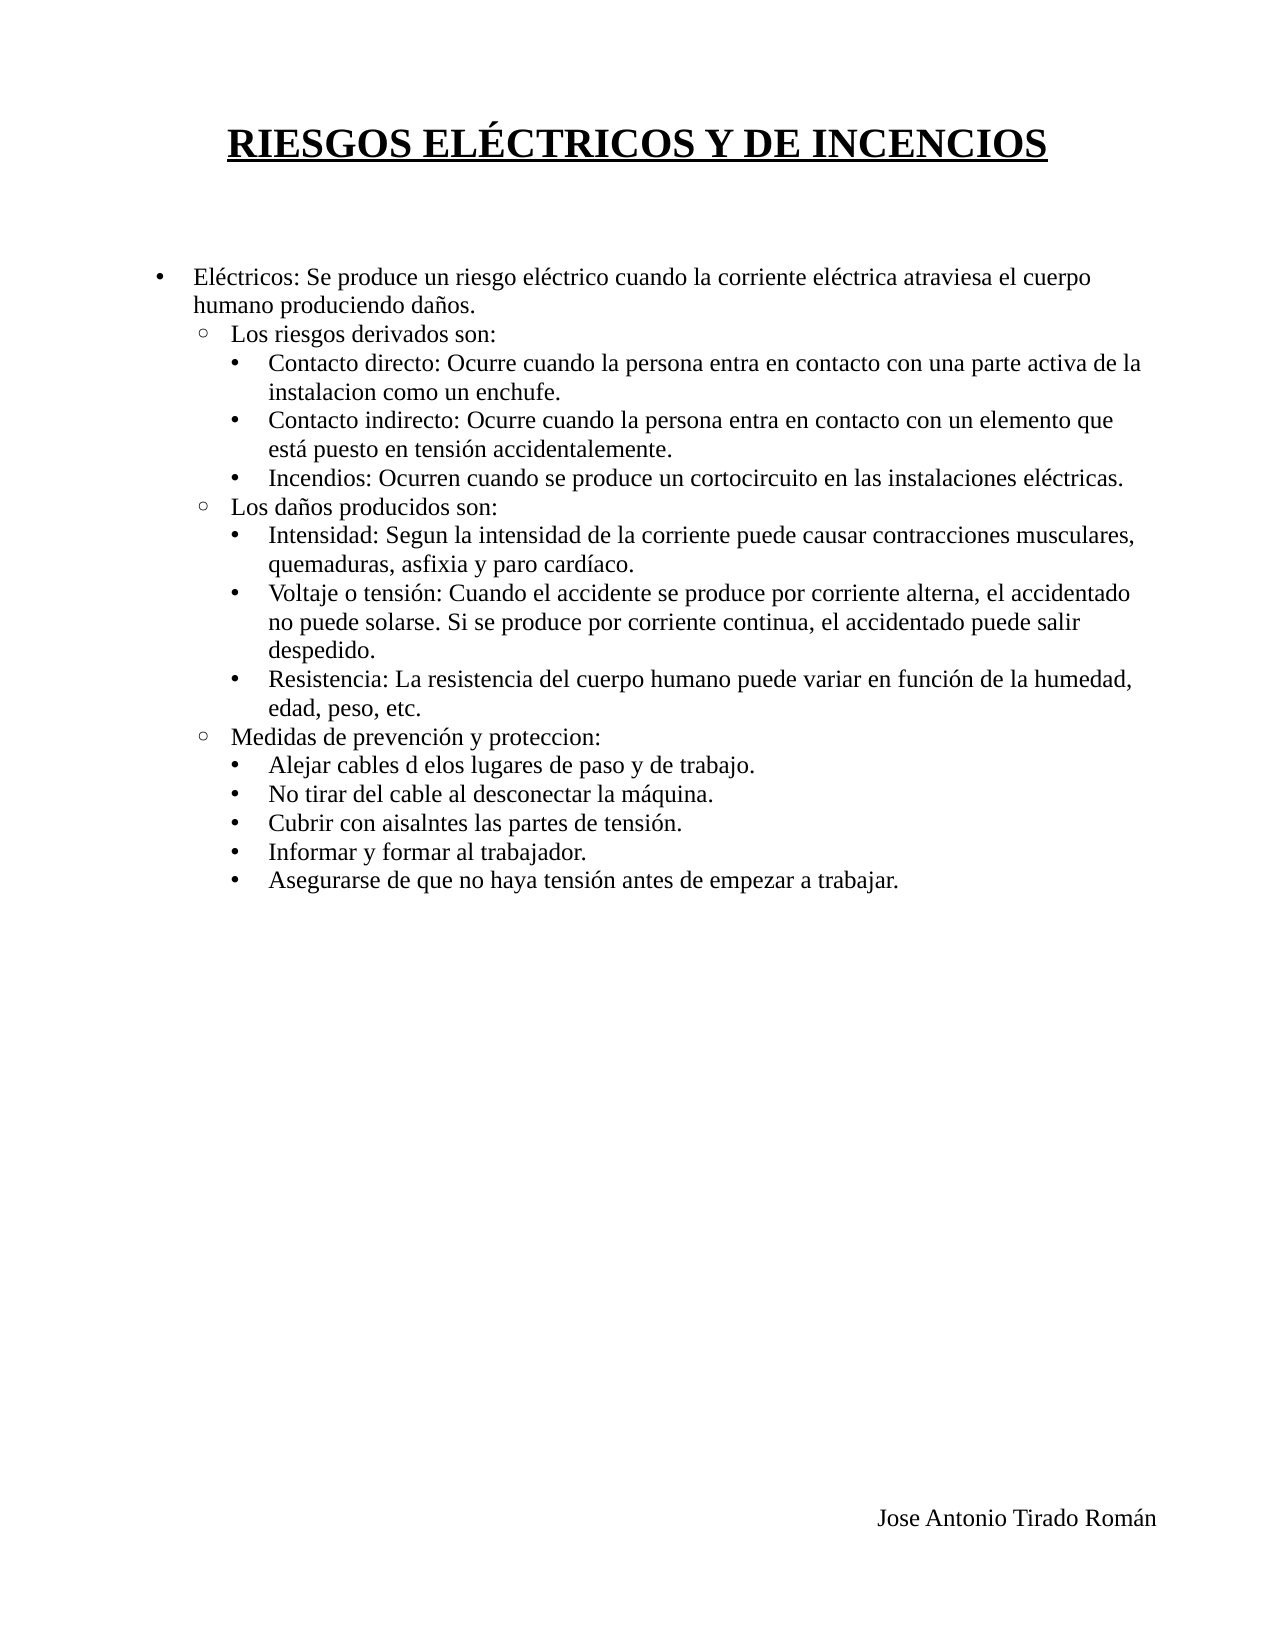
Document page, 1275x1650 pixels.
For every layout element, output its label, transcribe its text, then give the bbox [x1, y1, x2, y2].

list RIESGOS ELÉCTRICOS Y DE INCENCIOS [81, 118, 1157, 166]
list Resistencia: La resistencia del cuerpo humano puede variar en función de la humedad, edad, peso, etc. [231, 664, 1157, 722]
list Los daños producidos son: [193, 492, 1157, 521]
list Intensidad: Segun la intensidad de la corriente puede causar contracciones musculares, quemaduras, asfixia y paro cardíaco. [231, 521, 1157, 578]
list Medidas de prevención y proteccion: [193, 722, 1157, 751]
list Eléctricos: Se produce un riesgo eléctrico cuando la corriente eléctrica atraviesa el cuerpo humano produciendo daños. [156, 262, 1157, 319]
list Informar y formar al trabajador. [231, 837, 1157, 866]
list Asegurarse de que no haya tensión antes de empezar a trabajar. [231, 866, 1157, 894]
list Alejar cables d elos lugares de paso y de trabajo. [231, 751, 1157, 779]
list Incendios: Ocurren cuando se produce un cortocircuito en las instalaciones eléctricas. [231, 463, 1157, 492]
list Cubrir con aisalntes las partes de tensión. [231, 808, 1157, 837]
list Voltaje o tensión: Cuando el accidente se produce por corriente alterna, el accidentado no puede solarse. Si se produce por corriente continua, el accidentado puede salir despedido. [231, 578, 1157, 664]
list Contacto directo: Ocurre cuando la persona entra en contacto con una parte activa de la instalacion como un enchufe. [231, 348, 1157, 406]
list Los riesgos derivados son: [193, 319, 1157, 348]
list No tirar del cable al desconectar la máquina. [231, 779, 1157, 808]
list Contacto indirecto: Ocurre cuando la persona entra en contacto con un elemento que está puesto en tensión accidentalemente. [231, 406, 1157, 463]
